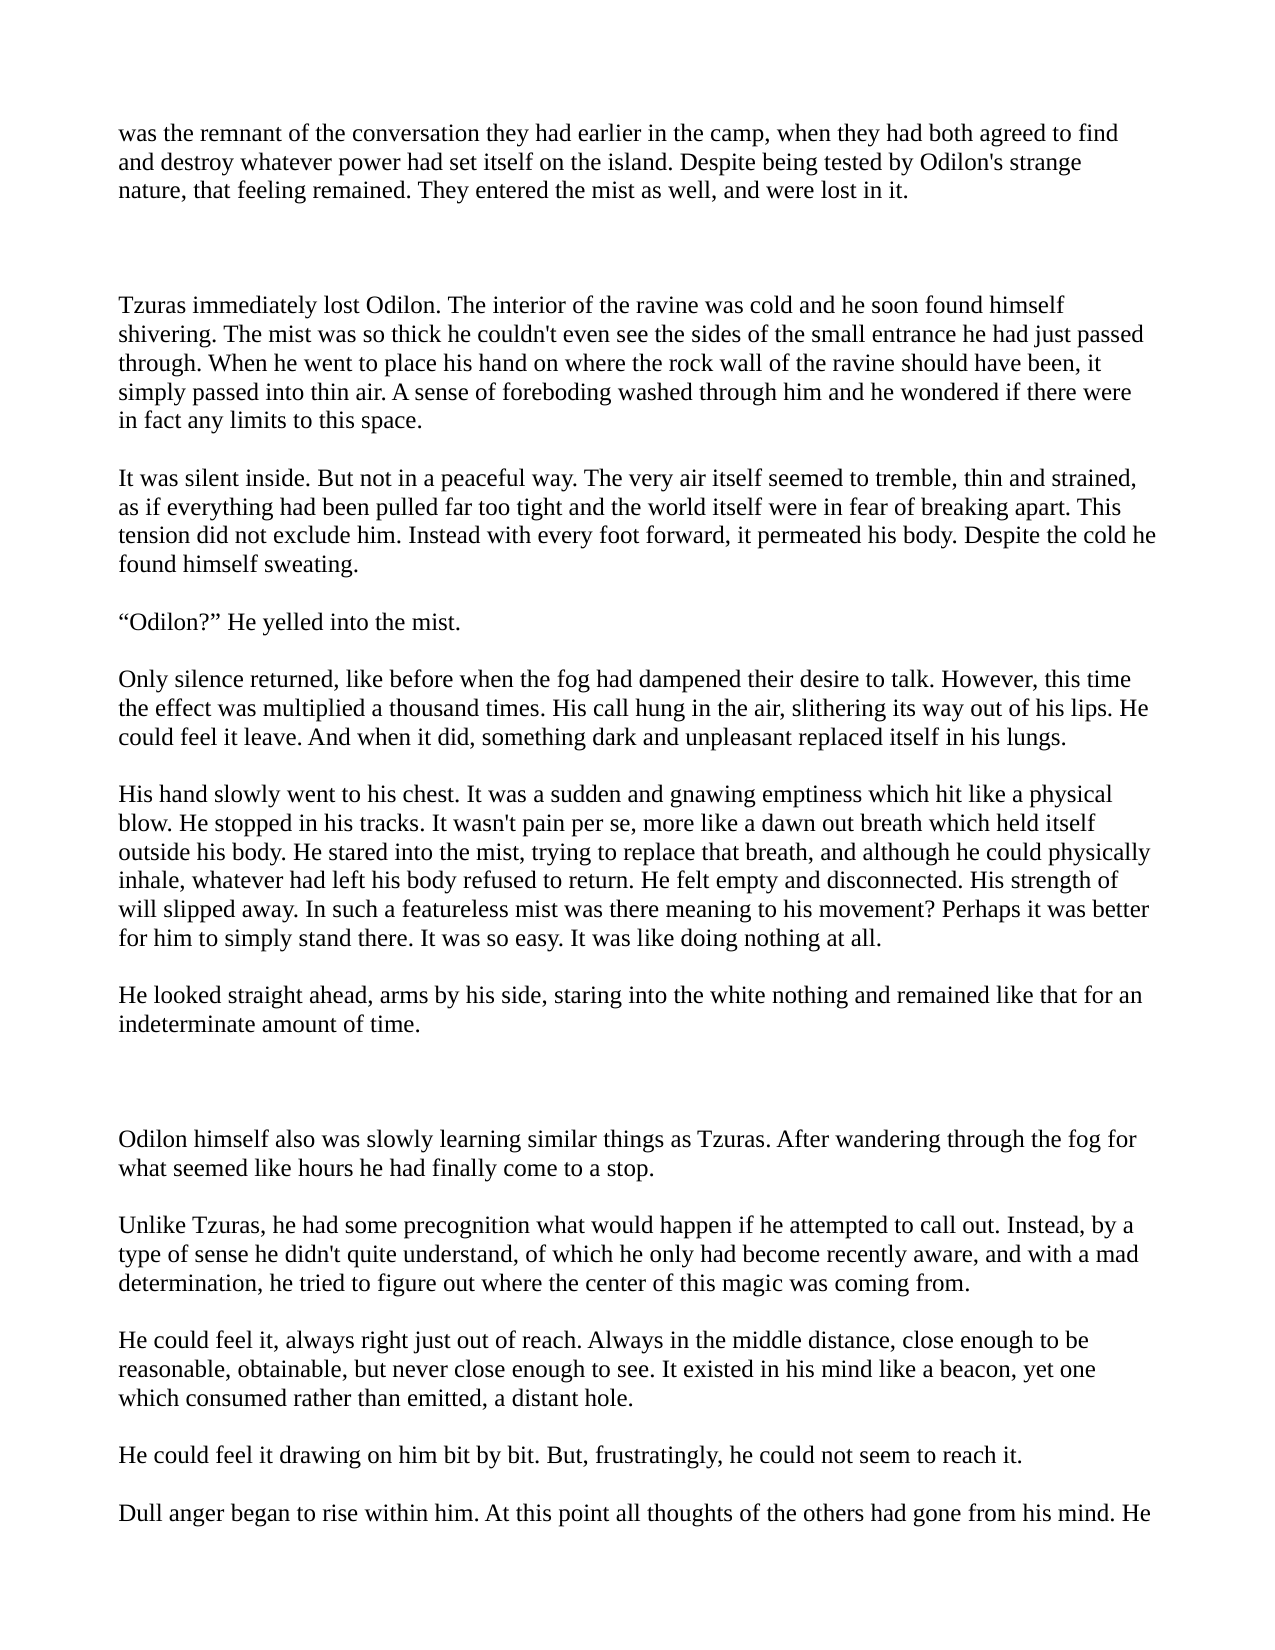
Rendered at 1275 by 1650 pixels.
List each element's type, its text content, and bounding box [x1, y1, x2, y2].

text Odilon himself also was slowly learning similar things as Tzuras. After wandering through the fog for what seemed like hours he had finally come to a stop. [118, 1124, 1157, 1182]
text was the remnant of the conversation they had earlier in the camp, when they had both agreed to find and destroy whatever power had set itself on the island. Despite being tested by Odilon's strange nature, that feeling remained. They entered the mist as well, and were lost in it. [118, 118, 1157, 204]
text Dull anger began to rise within him. At this point all thoughts of the others had gone from his mind. He [118, 1498, 1157, 1527]
text It was silent inside. But not in a peaceful way. The very air itself seemed to tremble, thin and strained, as if everything had been pulled far too tight and the world itself were in fear of breaking apart. This tension did not exclude him. Instead with every foot forward, it permeated his body. Despite the cold he found himself sweating. [118, 463, 1157, 578]
text Unlike Tzuras, he had some precognition what would happen if he attempted to call out. Instead, by a type of sense he didn't quite understand, of which he only had become recently aware, and with a mad determination, he tried to figure out where the center of this magic was coming from. [118, 1211, 1157, 1297]
text Tzuras immediately lost Odilon. The interior of the ravine was cold and he soon found himself shivering. The mist was so thick he couldn't even see the sides of the small entrance he had just passed through. When he went to place his hand on where the rock wall of the ravine should have been, it simply passed into thin air. A sense of foreboding washed through him and he wondered if there were in fact any limits to this space. [118, 291, 1157, 434]
text He looked straight ahead, arms by his side, staring into the white nothing and remained like that for an indeterminate amount of time. [118, 981, 1157, 1038]
text He could feel it, always right just out of reach. Always in the middle distance, close enough to be reasonable, obtainable, but never close enough to see. It existed in his mind like a beacon, yet one which consumed rather than emitted, a distant hole. [118, 1326, 1157, 1412]
text His hand slowly went to his chest. It was a sudden and gnawing emptiness which hit like a physical blow. He stopped in his tracks. It wasn't pain per se, more like a dawn out breath which held itself outside his body. He stared into the mist, trying to replace that breath, and although he could physically inhale, whatever had left his body refused to return. He felt empty and disconnected. His strength of will slipped away. In such a featureless mist was there meaning to his movement? Perhaps it was better for him to simply stand there. It was so easy. It was like doing nothing at all. [118, 779, 1157, 952]
text “Odilon?” He yelled into the mist. [118, 607, 1157, 636]
text Only silence returned, like before when the fog had dampened their desire to talk. However, this time the effect was multiplied a thousand times. His call hung in the air, slithering its way out of his lips. He could feel it leave. And when it did, something dark and unpleasant replaced itself in his lungs. [118, 664, 1157, 751]
text He could feel it drawing on him bit by bit. But, frustratingly, he could not seem to reach it. [118, 1441, 1157, 1469]
